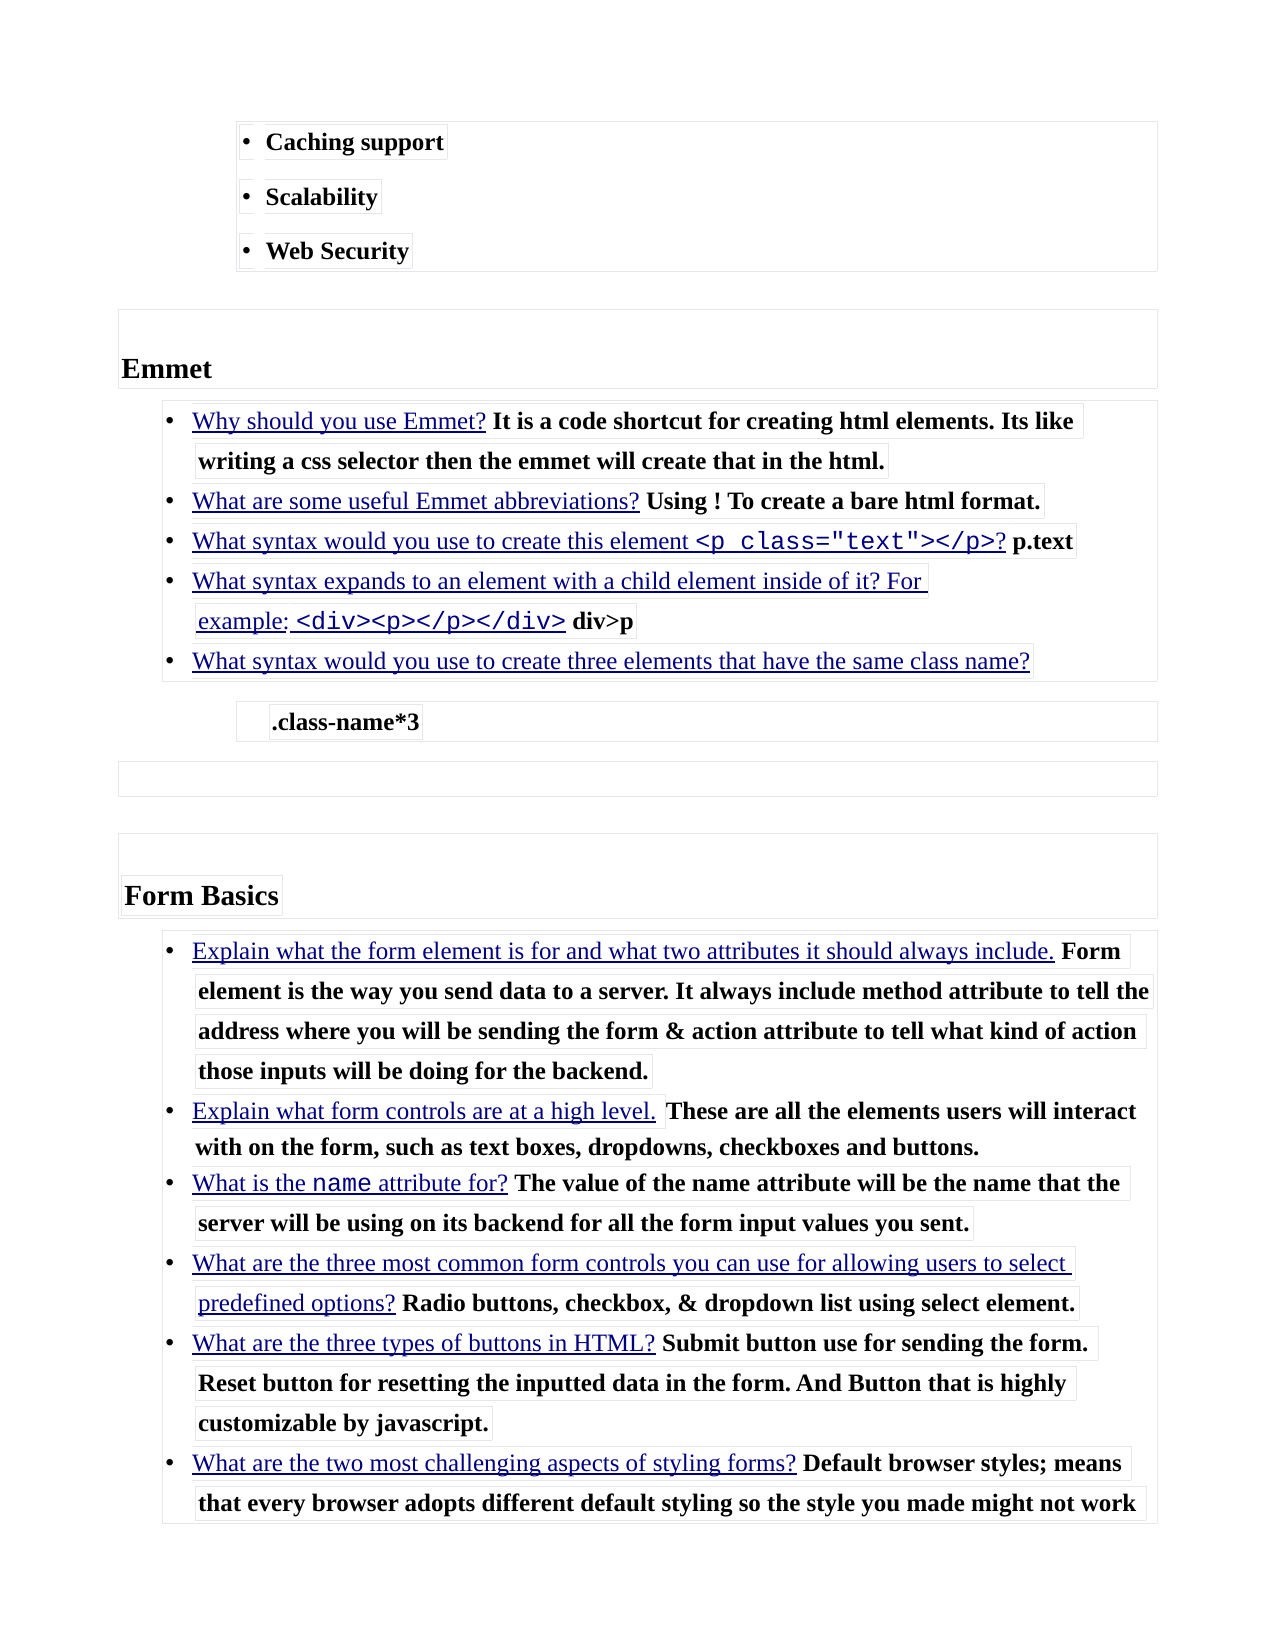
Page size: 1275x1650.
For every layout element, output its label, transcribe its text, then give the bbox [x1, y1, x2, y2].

list Scalability [237, 176, 1157, 213]
list Explain what the form element is for and what two attributes it should always include. Form element is the way you send data to a server. It always include method attribute to tell the address where you will be sending the form & action attribute to tell what kind of action those inputs will be doing for the backend. [163, 931, 1157, 1088]
list Why should you use Emmet? It is a code shortcut for creating html elements. Its like writing a css selector then the emmet will create that in the html. [163, 401, 1157, 478]
list .class-name*3 [237, 702, 1157, 741]
subtitle Form Basics [119, 834, 1157, 918]
list Web Security [237, 230, 1157, 271]
list What are some useful Emmet abbreviations? Using ! To create a bare html format. [163, 480, 1157, 518]
list What are the three most common form controls you can use for allowing users to select predefined options? Radio buttons, checkbox, & dropdown list using select element. [163, 1242, 1157, 1320]
list Explain what form controls are at a high level. These are all the elements users will interact with on the form, such as text boxes, dropdowns, checkboxes and buttons. [163, 1090, 1157, 1161]
list What are the two most challenging aspects of styling forms? Default browser styles; means that every browser adopts different default styling so the style you made might not work [163, 1442, 1157, 1523]
list What is the name attribute for? The value of the name attribute will be the name that the server will be using on its backend for all the form input values you sent. [163, 1162, 1157, 1240]
list Caching support [237, 122, 1157, 159]
list What syntax expands to an element with a child element inside of it? For example: <div><p></p></div> div>p [163, 560, 1157, 638]
list What are the three types of buttons in HTML? Submit button use for sending the form. Reset button for resetting the inputted data in the form. And Button that is highly customizable by javascript. [163, 1322, 1157, 1440]
subtitle Emmet [119, 310, 1157, 388]
list What syntax would you use to create this element <p class="text"></p>? p.text [163, 520, 1157, 558]
list What syntax would you use to create three elements that have the same class name? [163, 640, 1157, 681]
